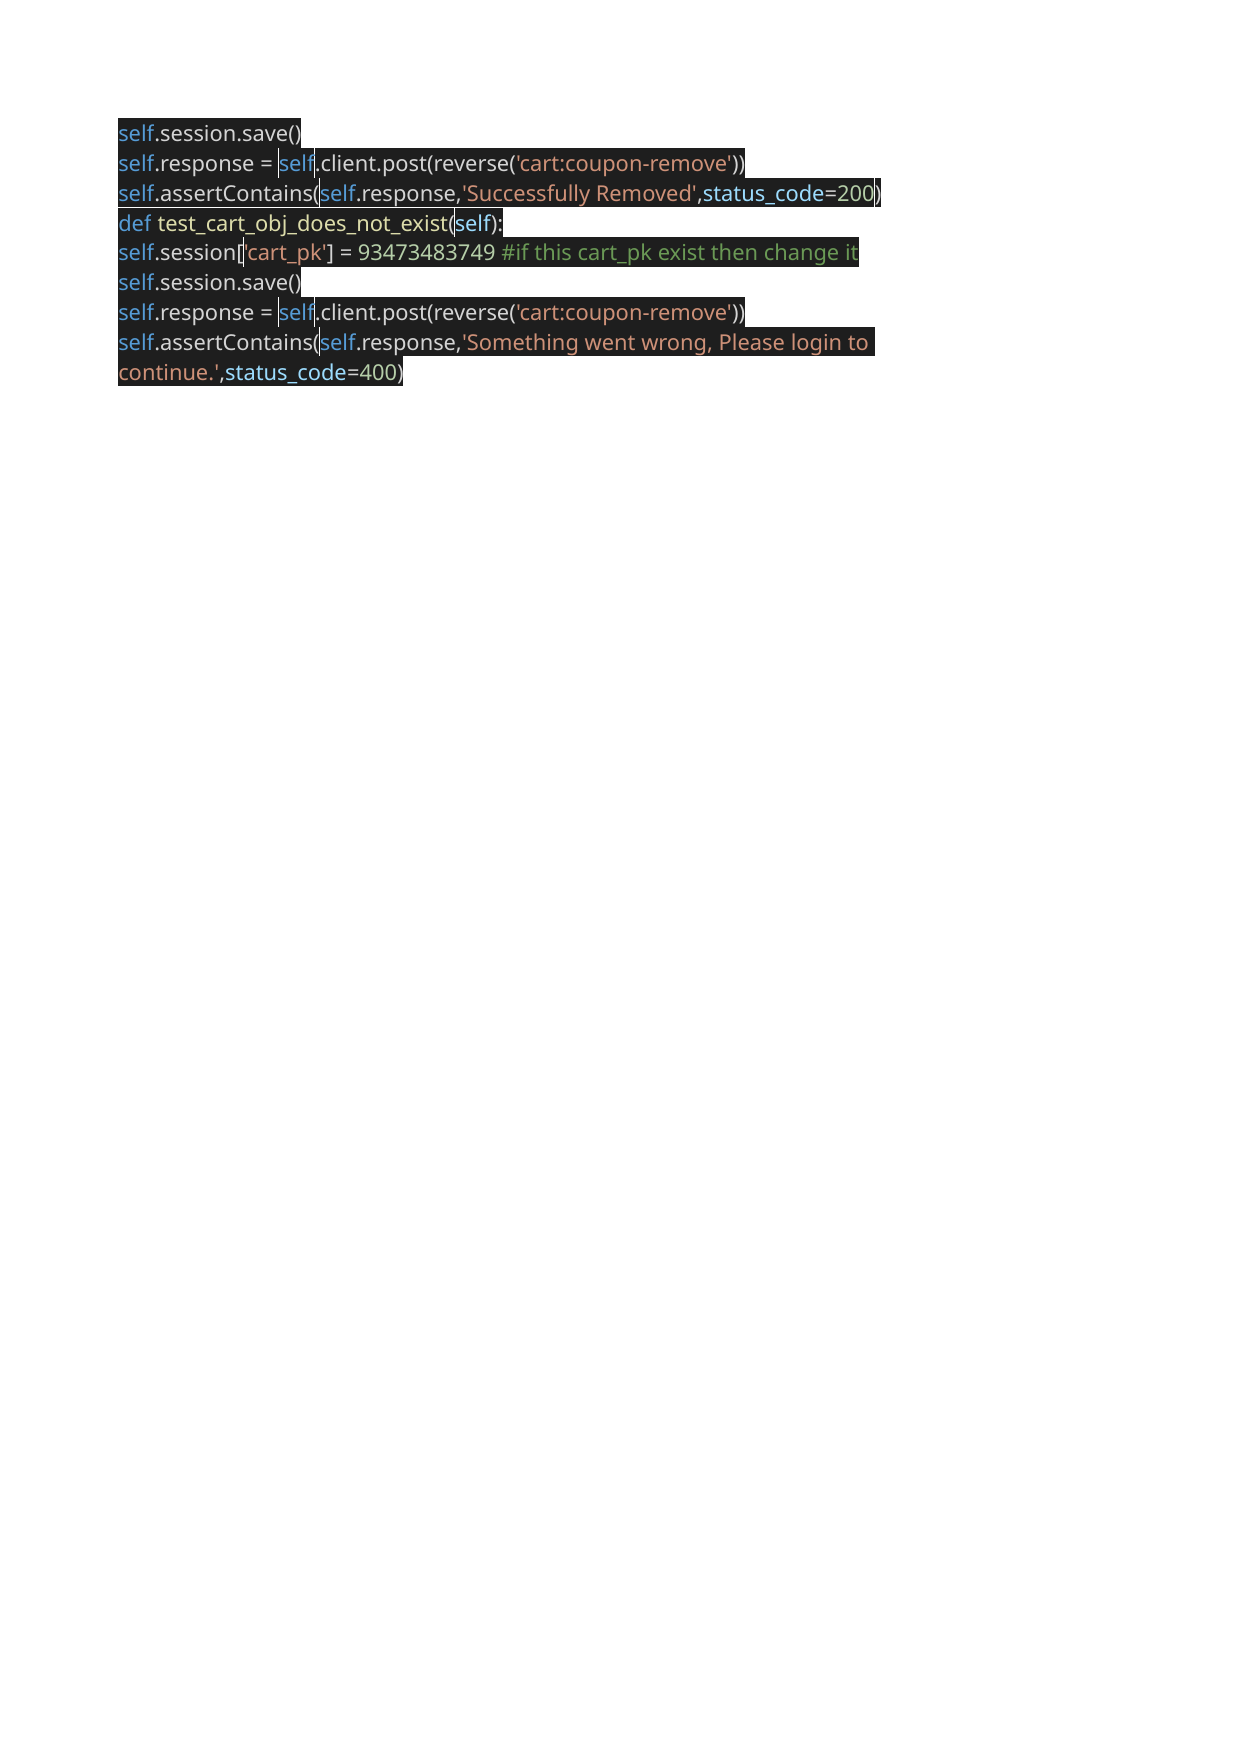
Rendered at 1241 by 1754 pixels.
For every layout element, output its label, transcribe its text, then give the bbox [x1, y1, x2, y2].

text self.response = self.client.post(reverse('cart:coupon-remove')) [118, 148, 1122, 178]
text self.session.save() [118, 118, 1122, 148]
text self.assertContains(self.response,'Successfully Removed',status_code=200) [118, 178, 1122, 207]
text self.session['cart_pk'] = 93473483749 #if this cart_pk exist then change it [118, 237, 1122, 267]
text self.response = self.client.post(reverse('cart:coupon-remove')) [118, 297, 1122, 327]
text def test_cart_obj_does_not_exist(self): [118, 207, 1122, 237]
text self.session.save() [118, 267, 1122, 297]
text self.assertContains(self.response,'Something went wrong, Please login to continue.',status_code=400) [118, 327, 1122, 386]
